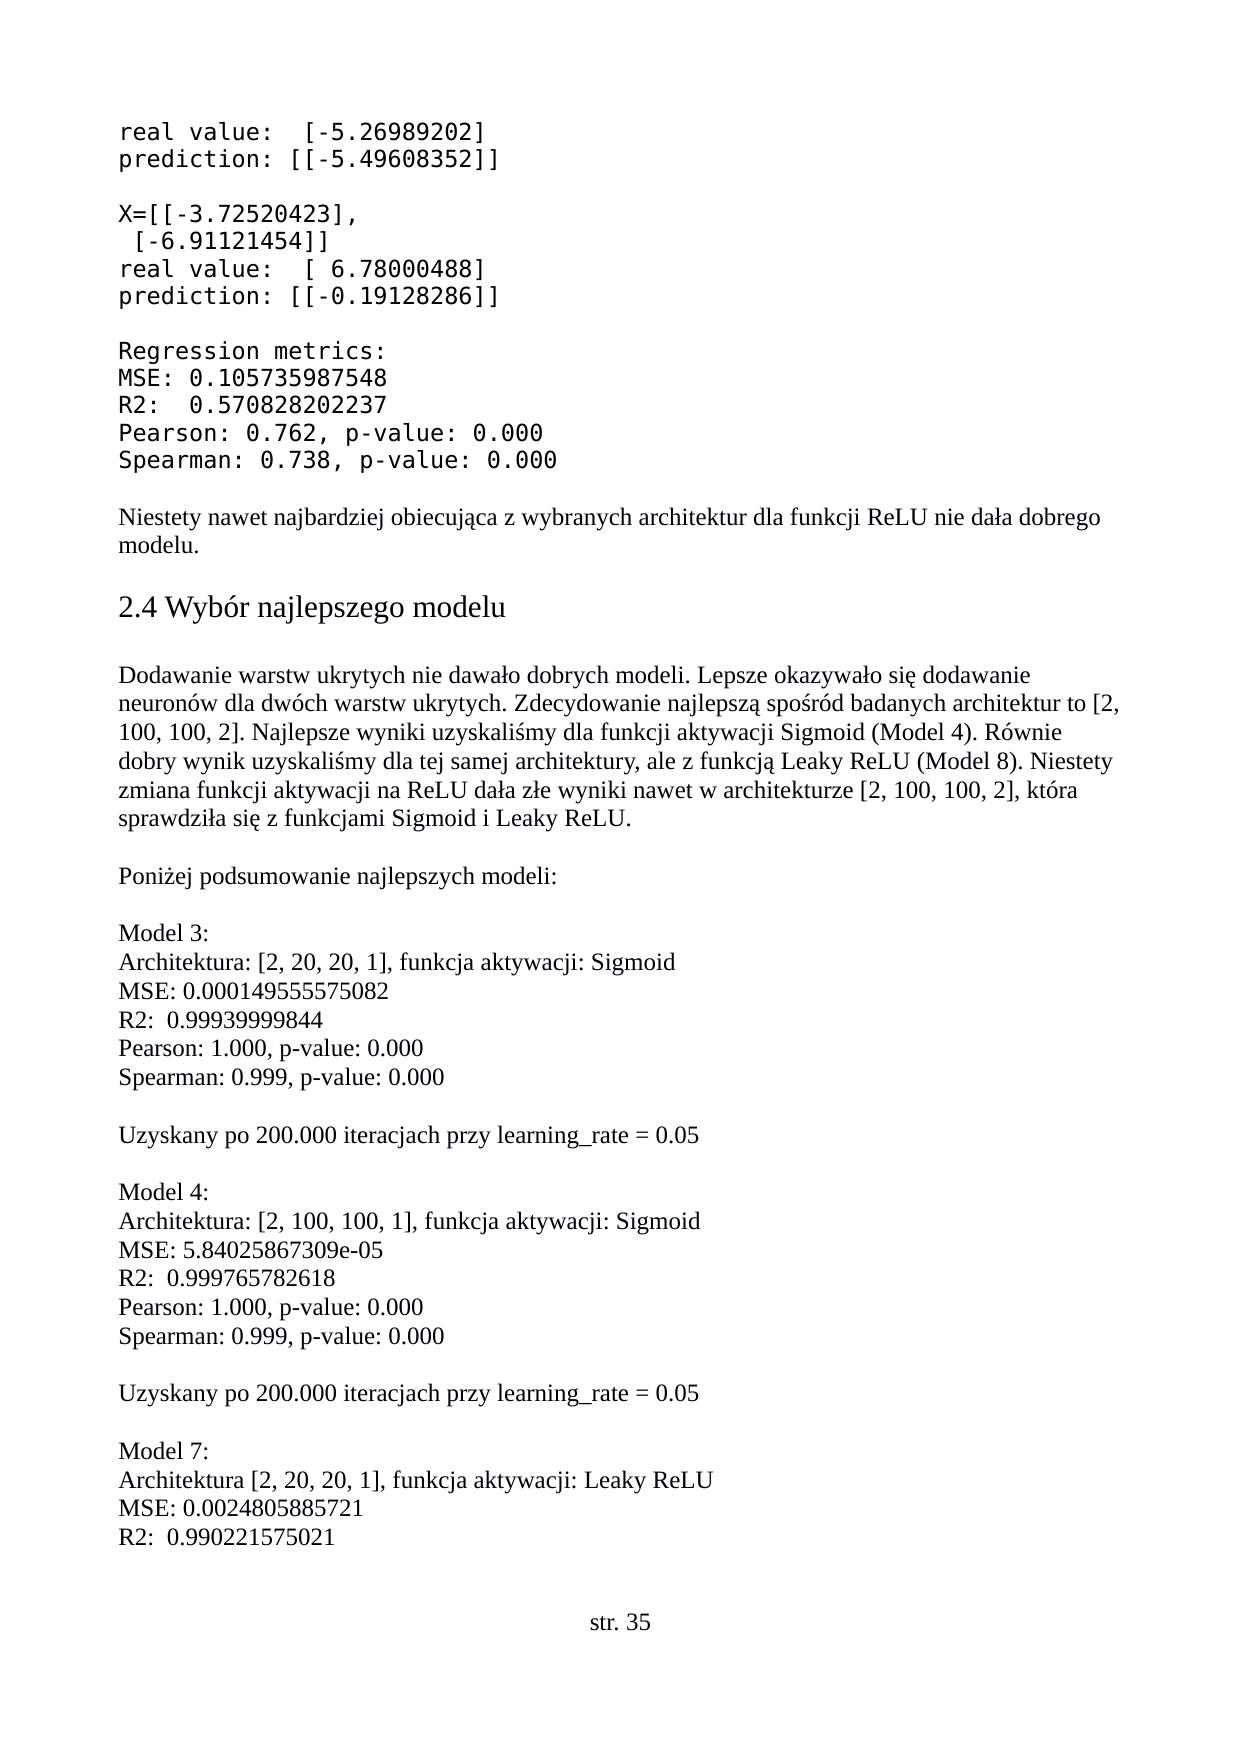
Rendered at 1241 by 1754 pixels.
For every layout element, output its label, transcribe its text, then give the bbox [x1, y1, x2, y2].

text MSE: 0.105735987548 [118, 365, 1122, 392]
text R2: 0.990221575021 [118, 1522, 1122, 1551]
text Pearson: 1.000, p-value: 0.000 [118, 1292, 1122, 1321]
text prediction: [[-5.49608352]] [118, 146, 1122, 173]
text Model 7: [118, 1436, 1122, 1465]
text Architektura: [2, 20, 20, 1], funkcja aktywacji: Sigmoid [118, 947, 1122, 976]
text real value: [ 6.78000488] [118, 255, 1122, 282]
text R2: 0.99939999844 [118, 1005, 1122, 1033]
text Regression metrics: [118, 337, 1122, 365]
text 2.4 Wybór najlepszego modelu [118, 588, 1122, 624]
text [-6.91121454]] [118, 228, 1122, 255]
text MSE: 5.84025867309e-05 [118, 1235, 1122, 1263]
text MSE: 0.000149555575082 [118, 976, 1122, 1005]
text Model 3: [118, 918, 1122, 947]
text Architektura [2, 20, 20, 1], funkcja aktywacji: Leaky ReLU [118, 1465, 1122, 1493]
text Pearson: 0.762, p-value: 0.000 [118, 419, 1122, 447]
text X=[[-3.72520423], [118, 200, 1122, 228]
text R2: 0.999765782618 [118, 1263, 1122, 1292]
text Dodawanie warstw ukrytych nie dawało dobrych modeli. Lepsze okazywało się dodawanie neuronów dla dwóch warstw ukrytych. Zdecydowanie najlepszą spośród badanych architektur to [2, 100, 100, 2]. Najlepsze wyniki uzyskaliśmy dla funkcji aktywacji Sigmoid (Model 4). Równie dobry wynik uzyskaliśmy dla tej samej architektury, ale z funkcją Leaky ReLU (Model 8). Niestety zmiana funkcji aktywacji na ReLU dała złe wyniki nawet w architekturze [2, 100, 100, 2], która sprawdziła się z funkcjami Sigmoid i Leaky ReLU. [118, 660, 1122, 832]
text Spearman: 0.738, p-value: 0.000 [118, 447, 1122, 474]
text prediction: [[-0.19128286]] [118, 282, 1122, 310]
text MSE: 0.0024805885721 [118, 1493, 1122, 1522]
text real value: [-5.26989202] [118, 118, 1122, 146]
text Model 4: [118, 1177, 1122, 1206]
text Spearman: 0.999, p-value: 0.000 [118, 1321, 1122, 1350]
text Uzyskany po 200.000 iteracjach przy learning_rate = 0.05 [118, 1378, 1122, 1407]
text Niestety nawet najbardziej obiecująca z wybranych architektur dla funkcji ReLU nie dała dobrego modelu. [118, 502, 1122, 559]
text Pearson: 1.000, p-value: 0.000 [118, 1033, 1122, 1062]
text R2: 0.570828202237 [118, 392, 1122, 419]
text Poniżej podsumowanie najlepszych modeli: [118, 861, 1122, 890]
text Spearman: 0.999, p-value: 0.000 [118, 1062, 1122, 1091]
text Architektura: [2, 100, 100, 1], funkcja aktywacji: Sigmoid [118, 1206, 1122, 1235]
text Uzyskany po 200.000 iteracjach przy learning_rate = 0.05 [118, 1120, 1122, 1148]
